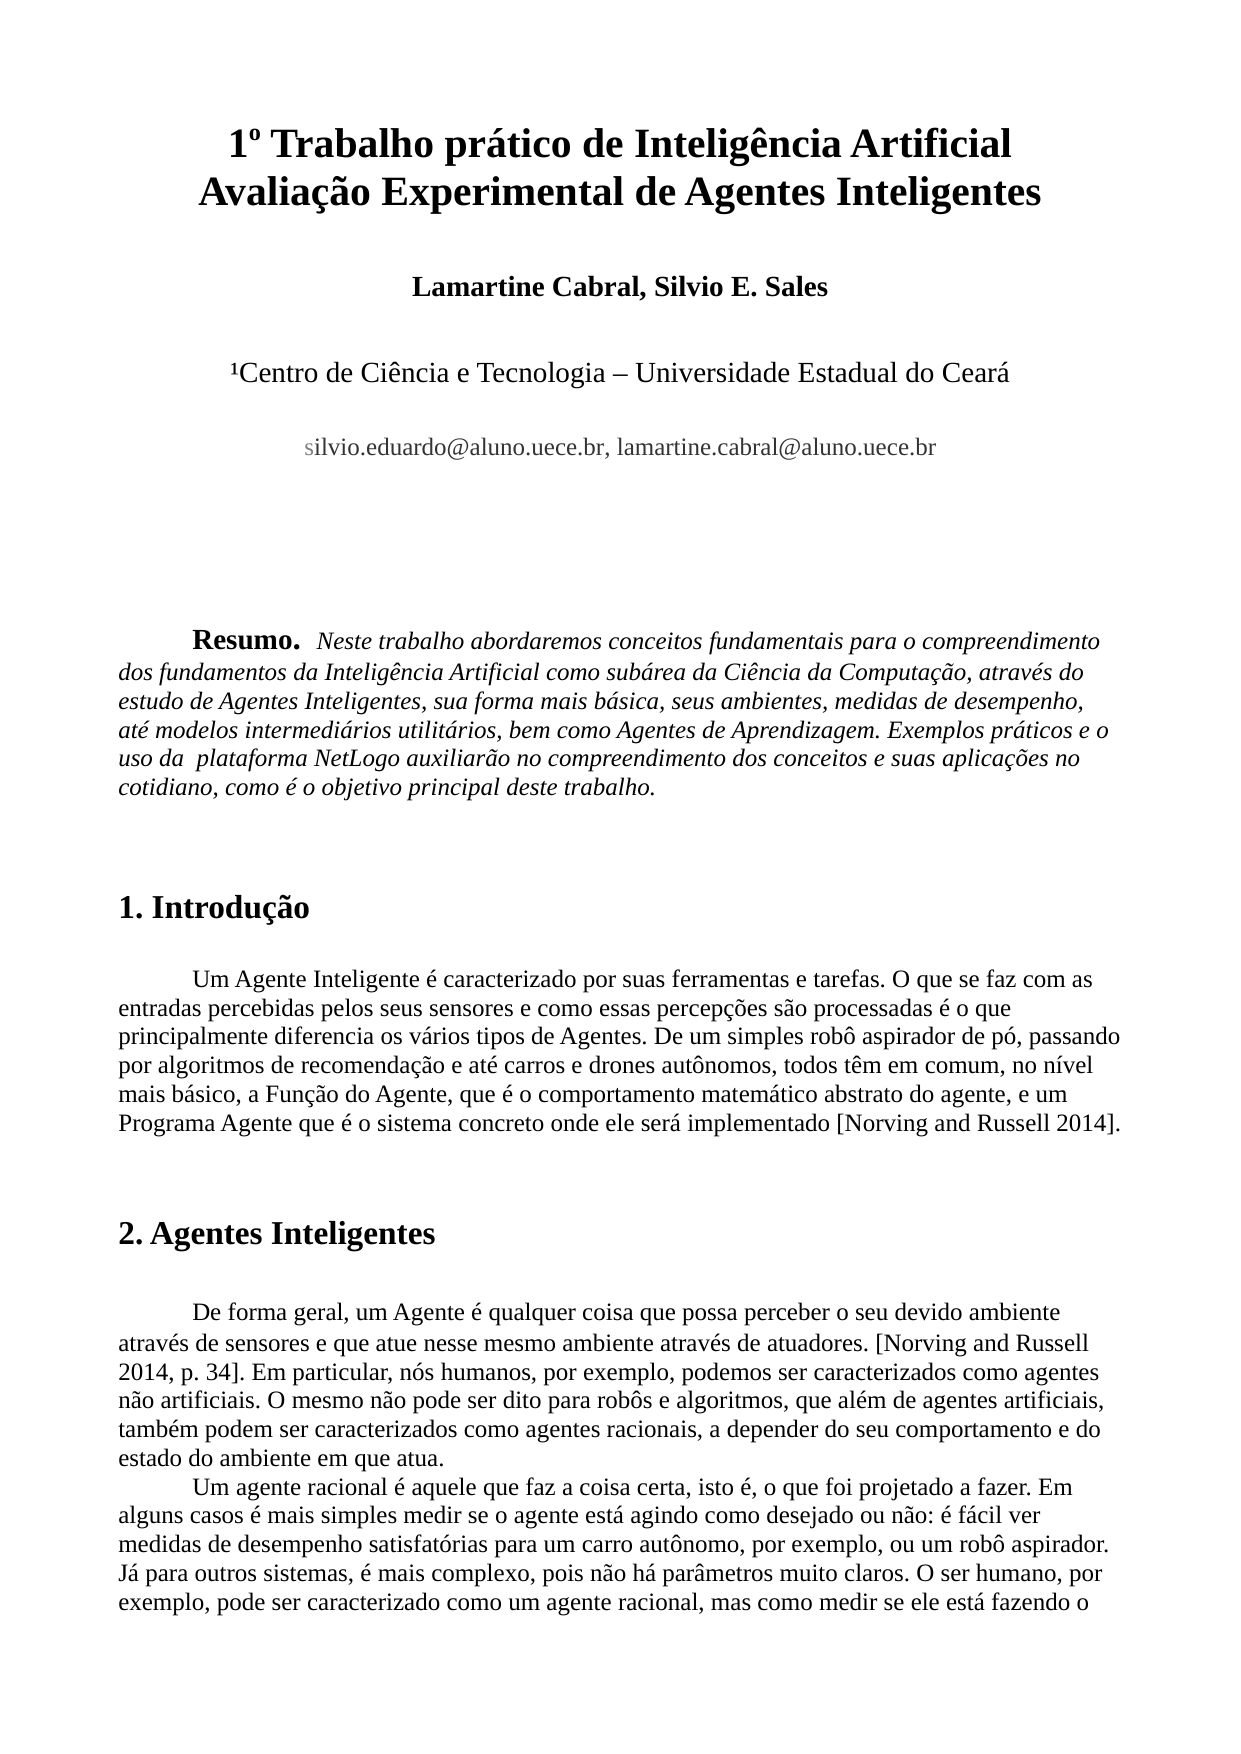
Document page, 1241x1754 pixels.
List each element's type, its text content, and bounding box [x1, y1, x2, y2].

text 2. Agentes Inteligentes [118, 1213, 1122, 1251]
text De forma geral, um Agente é qualquer coisa que possa perceber o seu devido ambiente através de sensores e que atue nesse mesmo ambiente através de atuadores. [Norving and Russell 2014, p. 34]. Em particular, nós humanos, por exemplo, podemos ser caracterizados como agentes não artificiais. O mesmo não pode ser dito para robôs e algoritmos, que além de agentes artificiais, também podem ser caracterizados como agentes racionais, a depender do seu comportamento e do estado do ambiente em que atua. [118, 1290, 1122, 1472]
text Resumo. Neste trabalho abordaremos conceitos fundamentais para o compreendimento dos fundamentos da Inteligência Artificial como subárea da Ciência da Computação, através do estudo de Agentes Inteligentes, sua forma mais básica, seus ambientes, medidas de desempenho, até modelos intermediários utilitários, bem como Agentes de Aprendizagem. Exemplos práticos e o uso da plataforma NetLogo auxiliarão no compreendimento dos conceitos e suas aplicações no cotidiano, como é o objetivo principal deste trabalho. [118, 614, 1122, 801]
text 1o Trabalho prático de Inteligência Artificial [118, 118, 1122, 166]
text 1. Introdução [118, 887, 1122, 926]
text silvio.eduardo@aluno.uece.br, lamartine.cabral@aluno.uece.br [118, 432, 1122, 461]
text Um Agente Inteligente é caracterizado por suas ferramentas e tarefas. O que se faz com as entradas percebidas pelos seus sensores e como essas percepções são processadas é o que principalmente diferencia os vários tipos de Agentes. De um simples robô aspirador de pó, passando por algoritmos de recomendação e até carros e drones autônomos, todos têm em comum, no nível mais básico, a Função do Agente, que é o comportamento matemático abstrato do agente, e um Programa Agente que é o sistema concreto onde ele será implementado [Norving and Russell 2014]. [118, 964, 1122, 1136]
text Um agente racional é aquele que faz a coisa certa, isto é, o que foi projetado a fazer. Em alguns casos é mais simples medir se o agente está agindo como desejado ou não: é fácil ver medidas de desempenho satisfatórias para um carro autônomo, por exemplo, ou um robô aspirador. Já para outros sistemas, é mais complexo, pois não há parâmetros muito claros. O ser humano, por exemplo, pode ser caracterizado como um agente racional, mas como medir se ele está fazendo o [118, 1472, 1122, 1616]
text Avaliação Experimental de Agentes Inteligentes [118, 166, 1122, 214]
text Lamartine Cabral, Silvio E. Sales [118, 269, 1122, 303]
text ¹Centro de Ciência e Tecnologia – Universidade Estadual do Ceará [118, 355, 1122, 389]
